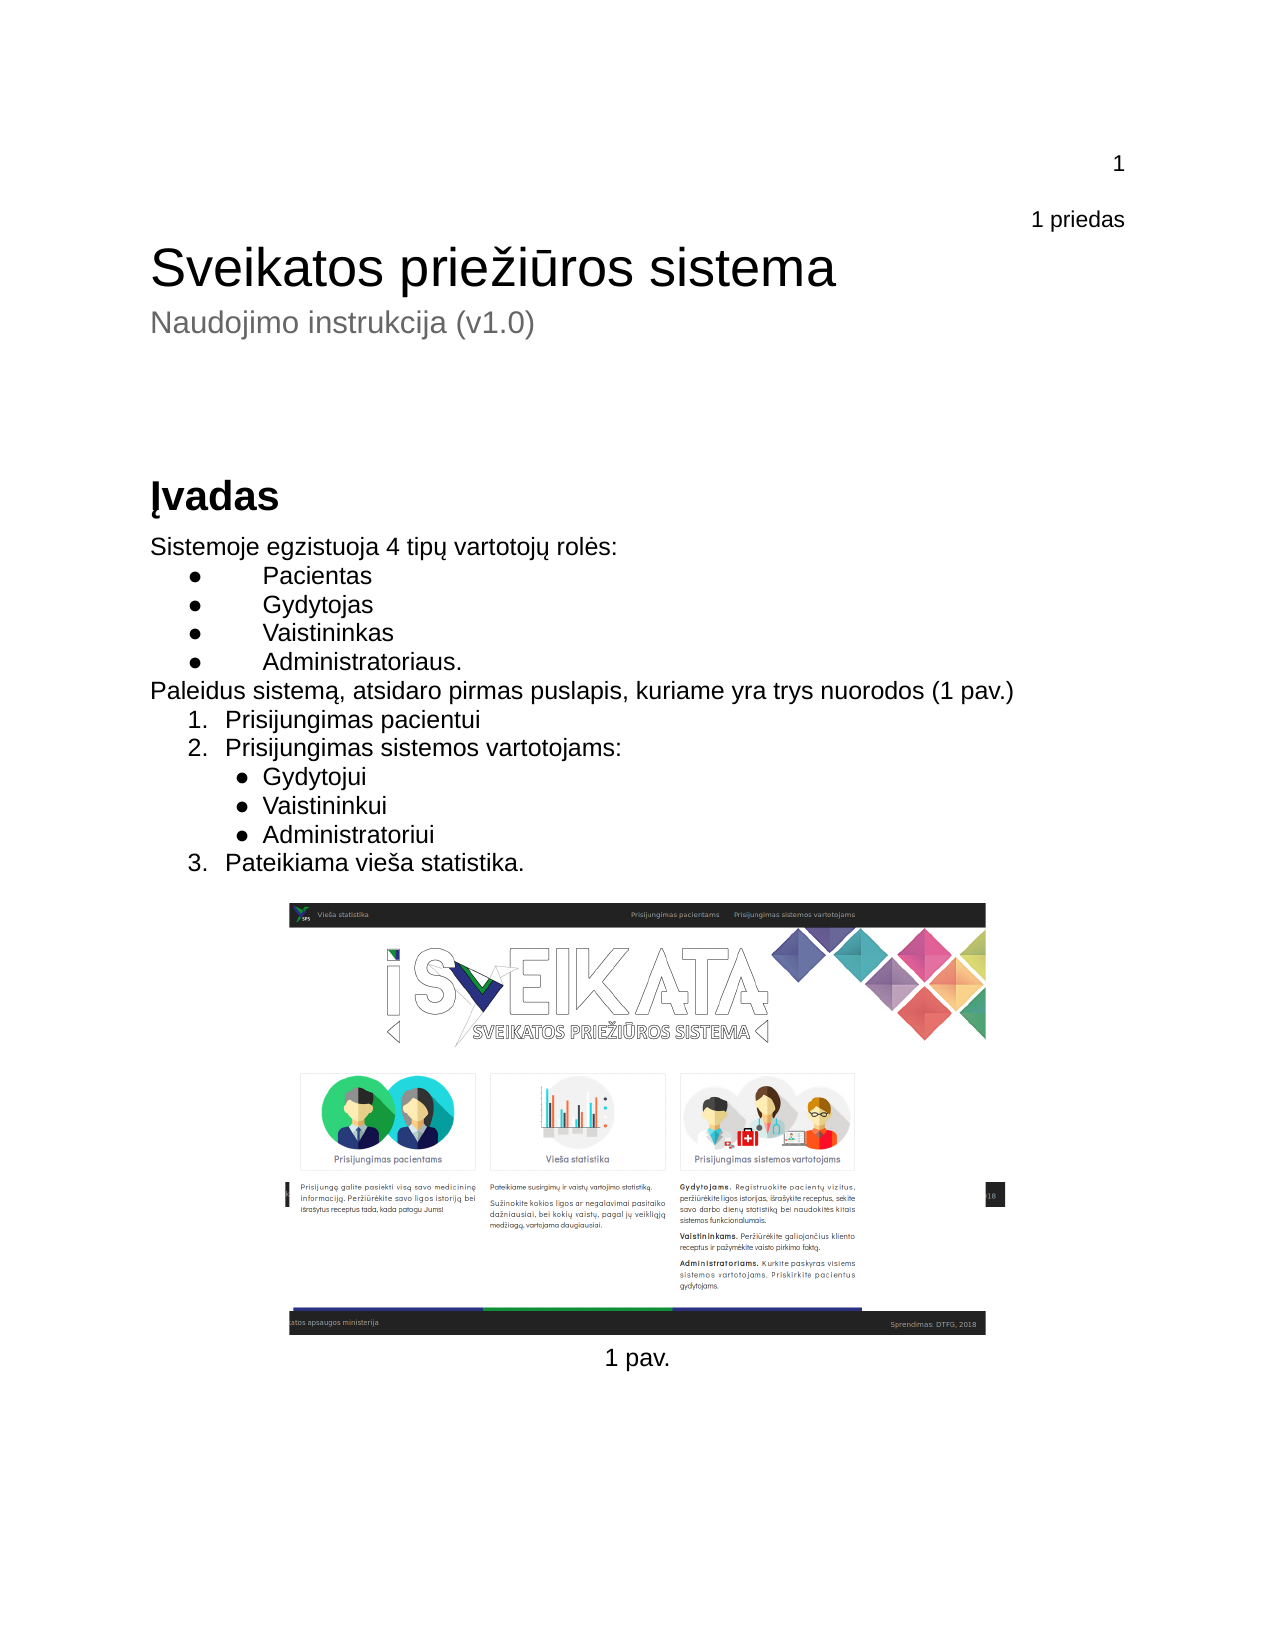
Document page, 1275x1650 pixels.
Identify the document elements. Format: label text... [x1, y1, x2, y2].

picture [285, 903, 1006, 1335]
text Sistemoje egzistuoja 4 tipų vartotojų rolės: [150, 532, 1125, 561]
list Prisijungimas pacientui [187, 705, 1125, 733]
text Paleidus sistemą, atsidaro pirmas puslapis, kuriame yra trys nuorodos (1 pav.) [150, 676, 1125, 705]
text 1 pav. [150, 1342, 1125, 1371]
list Administratoriaus. [187, 647, 1125, 676]
list Prisijungimas sistemos vartotojams: [187, 733, 1125, 762]
title Sveikatos priežiūros sistema [150, 236, 1125, 298]
list Administratoriui [225, 820, 1125, 848]
text 1 priedas [150, 206, 1125, 232]
list Gydytojui [225, 762, 1125, 791]
list Vaistininkas [187, 618, 1125, 647]
subtitle Naudojimo instrukcija (v1.0) [150, 304, 1125, 341]
subtitle Įvadas [150, 472, 1125, 520]
list Gydytojas [187, 590, 1125, 618]
list Pacientas [187, 561, 1125, 590]
list Vaistininkui [225, 791, 1125, 820]
list Pateikiama vieša statistika. [187, 848, 1125, 877]
